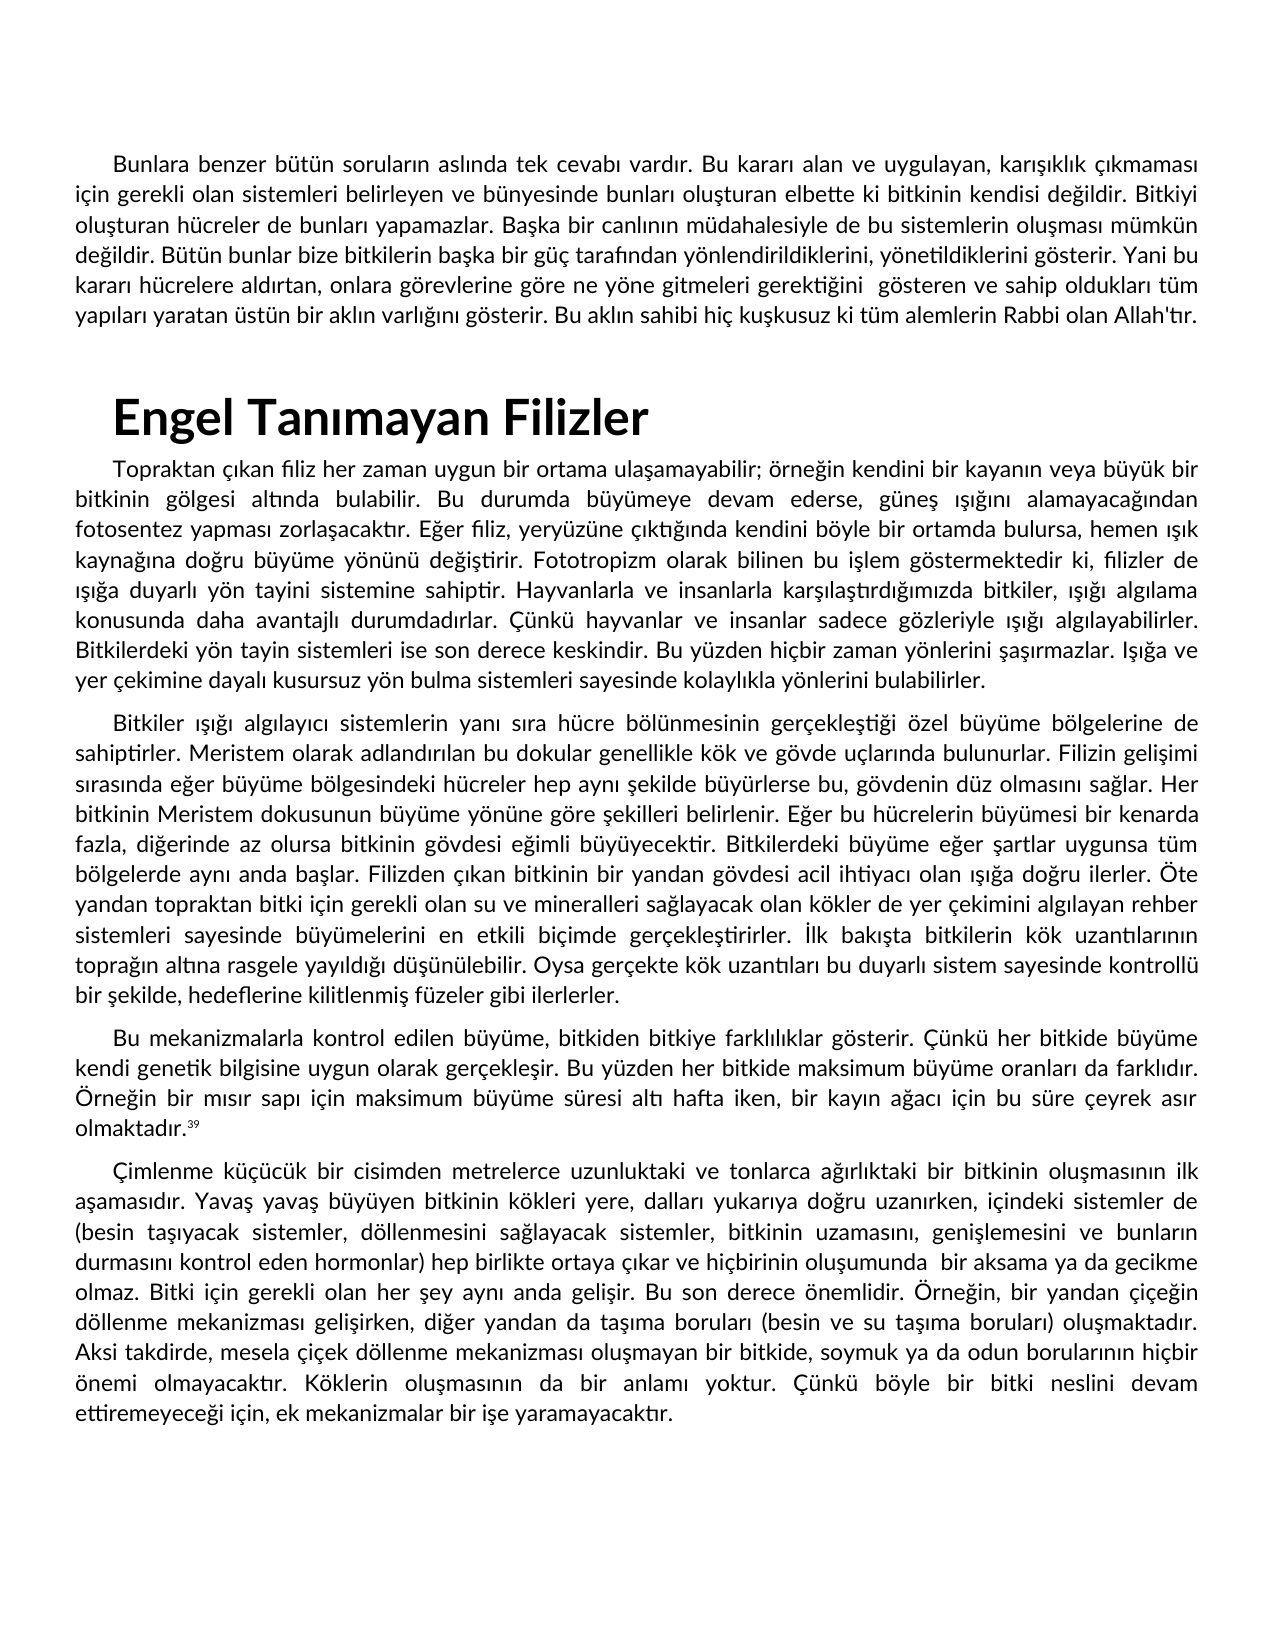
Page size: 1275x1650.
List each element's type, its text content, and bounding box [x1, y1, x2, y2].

text Topraktan çıkan filiz her zaman uygun bir ortama ulaşamayabilir; örneğin kendini bir kayanın veya büyük bir bitkinin gölgesi altında bulabilir. Bu durumda büyümeye devam ederse, güneş ışığını alamayacağından fotosentez yapması zorlaşacaktır. Eğer filiz, yeryüzüne çıktığında kendini böyle bir ortamda bulursa, hemen ışık kaynağına doğru büyüme yönünü değiştirir. Fototropizm olarak bilinen bu işlem göstermektedir ki, filizler de ışığa duyarlı yön tayini sistemine sahiptir. Hayvanlarla ve insanlarla karşılaştırdığımızda bitkiler, ışığı algılama konusunda daha avantajlı durumdadırlar. Çünkü hayvanlar ve insanlar sadece gözleriyle ışığı algılayabilirler. Bitkilerdeki yön tayin sistemleri ise son derece keskindir. Bu yüzden hiçbir zaman yönlerini şaşırmazlar. Işığa ve yer çekimine dayalı kusursuz yön bulma sistemleri sayesinde kolaylıkla yönlerini bulabilirler. [75, 455, 1200, 694]
text Bunlara benzer bütün soruların aslında tek cevabı vardır. Bu kararı alan ve uygulayan, karışıklık çıkmaması için gerekli olan sistemleri belirleyen ve bünyesinde bunları oluşturan elbette ki bitkinin kendisi değildir. Bitkiyi oluşturan hücreler de bunları yapamazlar. Başka bir canlının müdahalesiyle de bu sistemlerin oluşması mümkün değildir. Bütün bunlar bize bitkilerin başka bir güç tarafından yönlendirildiklerini, yönetildiklerini gösterir. Yani bu kararı hücrelere aldırtan, onlara görevlerine göre ne yöne gitmeleri gerektiğini gösteren ve sahip oldukları tüm yapıları yaratan üstün bir aklın varlığını gösterir. Bu aklın sahibi hiç kuşkusuz ki tüm alemlerin Rabbi olan Allah'tır. [75, 150, 1200, 328]
text Çimlenme küçücük bir cisimden metrelerce uzunluktaki ve tonlarca ağırlıktaki bir bitkinin oluşmasının ilk aşamasıdır. Yavaş yavaş büyüyen bitkinin kökleri yere, dalları yukarıya doğru uzanırken, içindeki sistemler de (besin taşıyacak sistemler, döllenmesini sağlayacak sistemler, bitkinin uzamasını, genişlemesini ve bunların durmasını kontrol eden hormonlar) hep birlikte ortaya çıkar ve hiçbirinin oluşumunda bir aksama ya da gecikme olmaz. Bitki için gerekli olan her şey aynı anda gelişir. Bu son derece önemlidir. Örneğin, bir yandan çiçeğin döllenme mekanizması gelişirken, diğer yandan da taşıma boruları (besin ve su taşıma boruları) oluşmaktadır. Aksi takdirde, mesela çiçek döllenme mekanizması oluşmayan bir bitkide, soymuk ya da odun borularının hiçbir önemi olmayacaktır. Köklerin oluşmasının da bir anlamı yoktur. Çünkü böyle bir bitki neslini devam ettiremeyeceği için, ek mekanizmalar bir işe yaramayacaktır. [75, 1157, 1200, 1426]
subtitle Engel Tanımayan Filizler [112, 386, 1200, 446]
text Bitkiler ışığı algılayıcı sistemlerin yanı sıra hücre bölünmesinin gerçekleştiği özel büyüme bölgelerine de sahiptirler. Meristem olarak adlandırılan bu dokular genellikle kök ve gövde uçlarında bulunurlar. Filizin gelişimi sırasında eğer büyüme bölgesindeki hücreler hep aynı şekilde büyürlerse bu, gövdenin düz olmasını sağlar. Her bitkinin Meristem dokusunun büyüme yönüne göre şekilleri belirlenir. Eğer bu hücrelerin büyümesi bir kenarda fazla, diğerinde az olursa bitkinin gövdesi eğimli büyüyecektir. Bitkilerdeki büyüme eğer şartlar uygunsa tüm bölgelerde aynı anda başlar. Filizden çıkan bitkinin bir yandan gövdesi acil ihtiyacı olan ışığa doğru ilerler. Öte yandan topraktan bitki için gerekli olan su ve mineralleri sağlayacak olan kökler de yer çekimini algılayan rehber sistemleri sayesinde büyümelerini en etkili biçimde gerçekleştirirler. İlk bakışta bitkilerin kök uzantılarının toprağın altına rasgele yayıldığı düşünülebilir. Oysa gerçekte kök uzantıları bu duyarlı sistem sayesinde kontrollü bir şekilde, hedeflerine kilitlenmiş füzeler gibi ilerlerler. [75, 709, 1200, 1008]
text Bu mekanizmalarla kontrol edilen büyüme, bitkiden bitkiye farklılıklar gösterir. Çünkü her bitkide büyüme kendi genetik bilgisine uygun olarak gerçekleşir. Bu yüzden her bitkide maksimum büyüme oranları da farklıdır. Örneğin bir mısır sapı için maksimum büyüme süresi altı hafta iken, bir kayın ağacı için bu süre çeyrek asır olmaktadır.39 [75, 1023, 1200, 1142]
